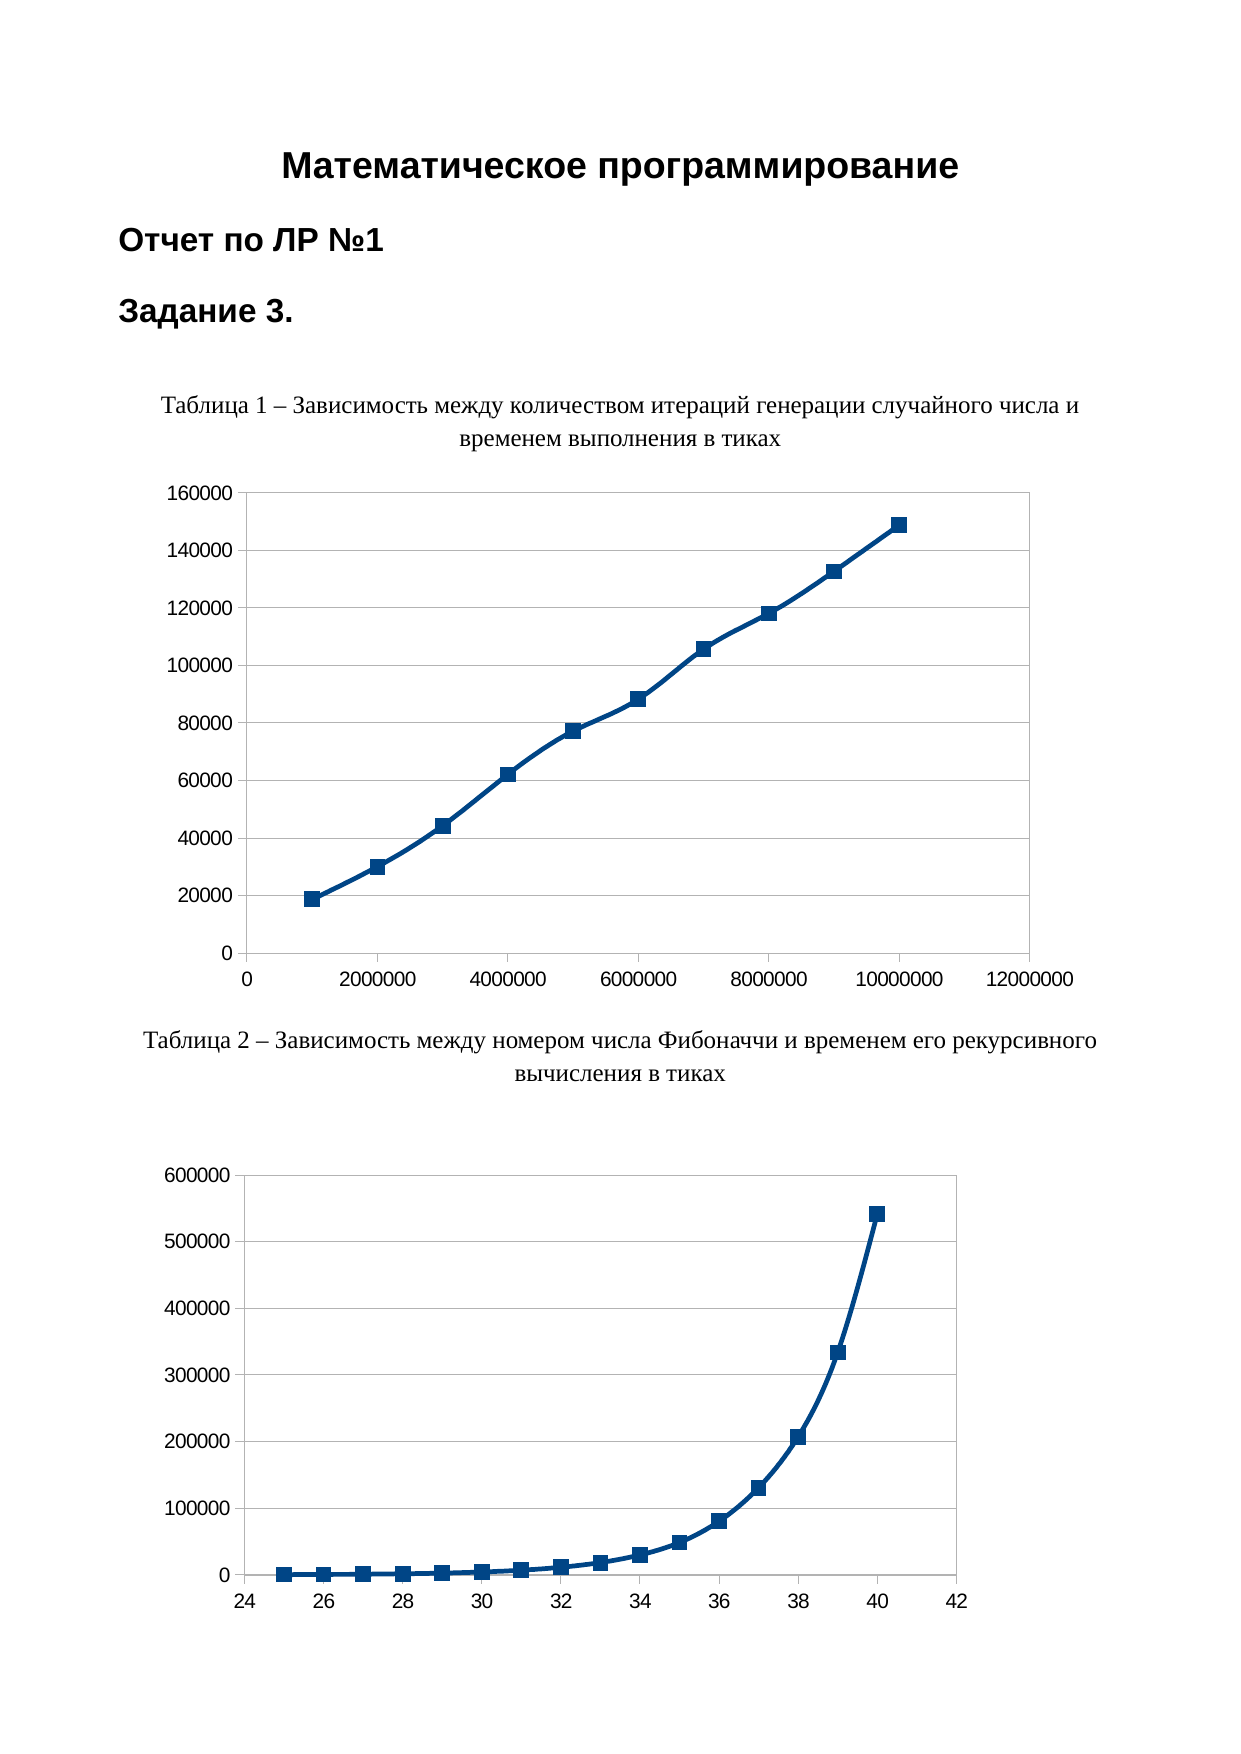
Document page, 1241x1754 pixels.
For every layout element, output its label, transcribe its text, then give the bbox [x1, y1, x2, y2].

subtitle Математическое программирование [118, 143, 1122, 186]
text Таблица 2 – Зависимость между номером числа Фибоначчи и временем его рекурсивного вычисления в тиках [118, 471, 1122, 1087]
text Таблица 1 – Зависимость между количеством итераций генерации случайного числа и временем выполнения в тиках [118, 390, 1122, 452]
subtitle Отчет по ЛР №1 [118, 219, 1122, 258]
subtitle Задание 3. [118, 291, 1122, 330]
